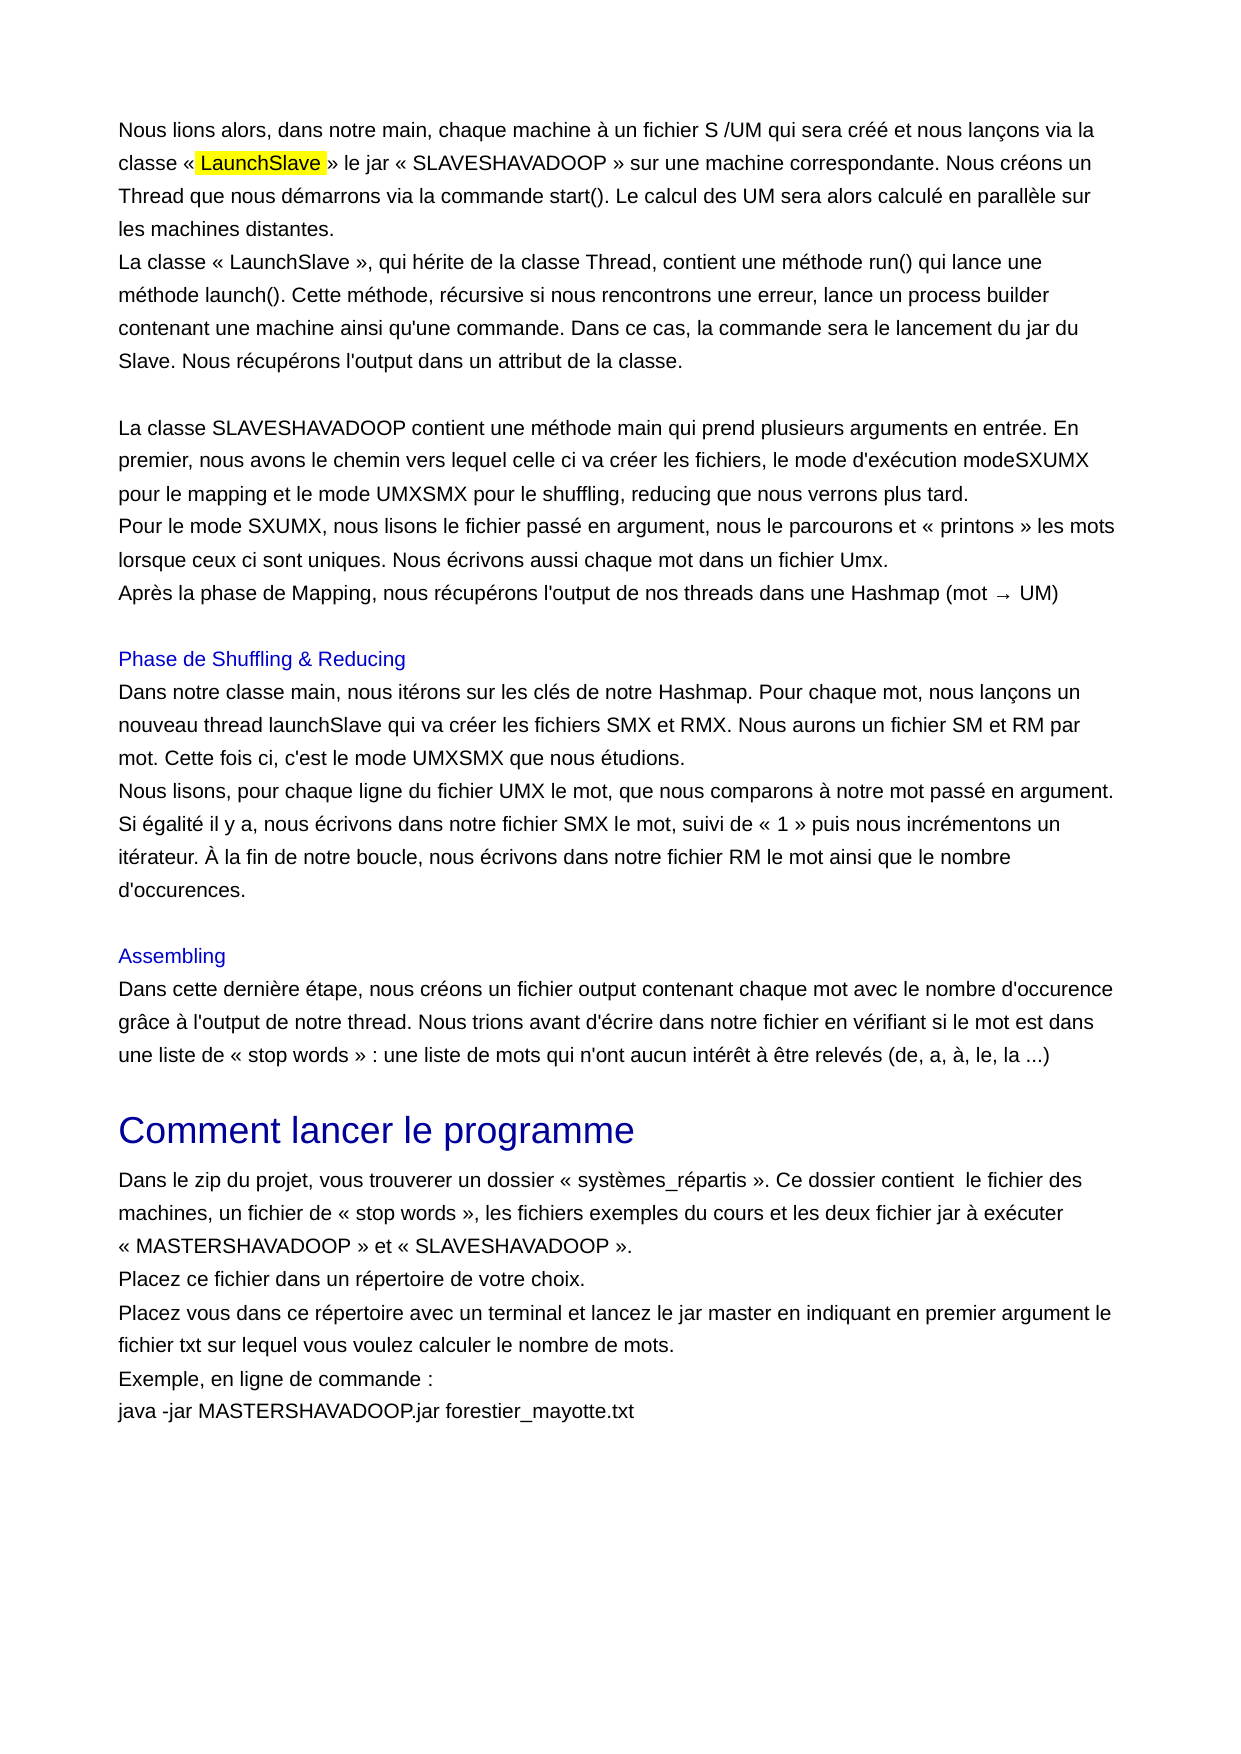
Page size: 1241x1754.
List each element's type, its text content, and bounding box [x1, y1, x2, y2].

text Assembling [118, 944, 1122, 968]
text Phase de Shuffling & Reducing [118, 646, 1122, 670]
text La classe SLAVESHAVADOOP contient une méthode main qui prend plusieurs arguments en entrée. En premier, nous avons le chemin vers lequel celle ci va créer les fichiers, le mode d'exécution modeSXUMX pour le mapping et le mode UMXSMX pour le shuffling, reducing que nous verrons plus tard. Pour le mode SXUMX, nous lisons le fichier passé en argument, nous le parcourons et « printons » les mots lorsque ceux ci sont uniques. Nous écrivons aussi chaque mot dans un fichier Umx. [118, 415, 1122, 571]
text Nous lisons, pour chaque ligne du fichier UMX le mot, que nous comparons à notre mot passé en argument. Si égalité il y a, nous écrivons dans notre fichier SMX le mot, suivi de « 1 » puis nous incrémentons un itérateur. À la fin de notre boucle, nous écrivons dans notre fichier RM le mot ainsi que le nombre d'occurences. [118, 778, 1122, 902]
text Dans cette dernière étape, nous créons un fichier output contenant chaque mot avec le nombre d'occurence grâce à l'output de notre thread. Nous trions avant d'écrire dans notre fichier en vérifiant si le mot est dans une liste de « stop words » : une liste de mots qui n'ont aucun intérêt à être relevés (de, a, à, le, la ...) [118, 977, 1122, 1067]
text Comment lancer le programme [118, 1109, 1122, 1152]
text Après la phase de Mapping, nous récupérons l'output de nos threads dans une Hashmap (mot → UM) [118, 580, 1122, 604]
text La classe « LaunchSlave », qui hérite de la classe Thread, contient une méthode run() qui lance une méthode launch(). Cette méthode, récursive si nous rencontrons une erreur, lance un process builder contenant une machine ainsi qu'une commande. Dans ce cas, la commande sera le lancement du jar du Slave. Nous récupérons l'output dans un attribut de la classe. [118, 250, 1122, 373]
text Nous lions alors, dans notre main, chaque machine à un fichier S /UM qui sera créé et nous lançons via la classe « LaunchSlave » le jar « SLAVESHAVADOOP » sur une machine correspondante. Nous créons un Thread que nous démarrons via la commande start(). Le calcul des UM sera alors calculé en parallèle sur les machines distantes. [118, 118, 1122, 241]
text java -jar MASTERSHAVADOOP.jar forestier_mayotte.txt [118, 1399, 1122, 1423]
text Placez ce fichier dans un répertoire de votre choix. Placez vous dans ce répertoire avec un terminal et lancez le jar master en indiquant en premier argument le fichier txt sur lequel vous voulez calculer le nombre de mots. Exemple, en ligne de commande : [118, 1267, 1122, 1390]
text Dans le zip du projet, vous trouverer un dossier « systèmes_répartis ». Ce dossier contient le fichier des machines, un fichier de « stop words », les fichiers exemples du cours et les deux fichier jar à exécuter « MASTERSHAVADOOP » et « SLAVESHAVADOOP ». [118, 1168, 1122, 1258]
text Dans notre classe main, nous itérons sur les clés de notre Hashmap. Pour chaque mot, nous lançons un nouveau thread launchSlave qui va créer les fichiers SMX et RMX. Nous aurons un fichier SM et RM par mot. Cette fois ci, c'est le mode UMXSMX que nous étudions. [118, 679, 1122, 769]
